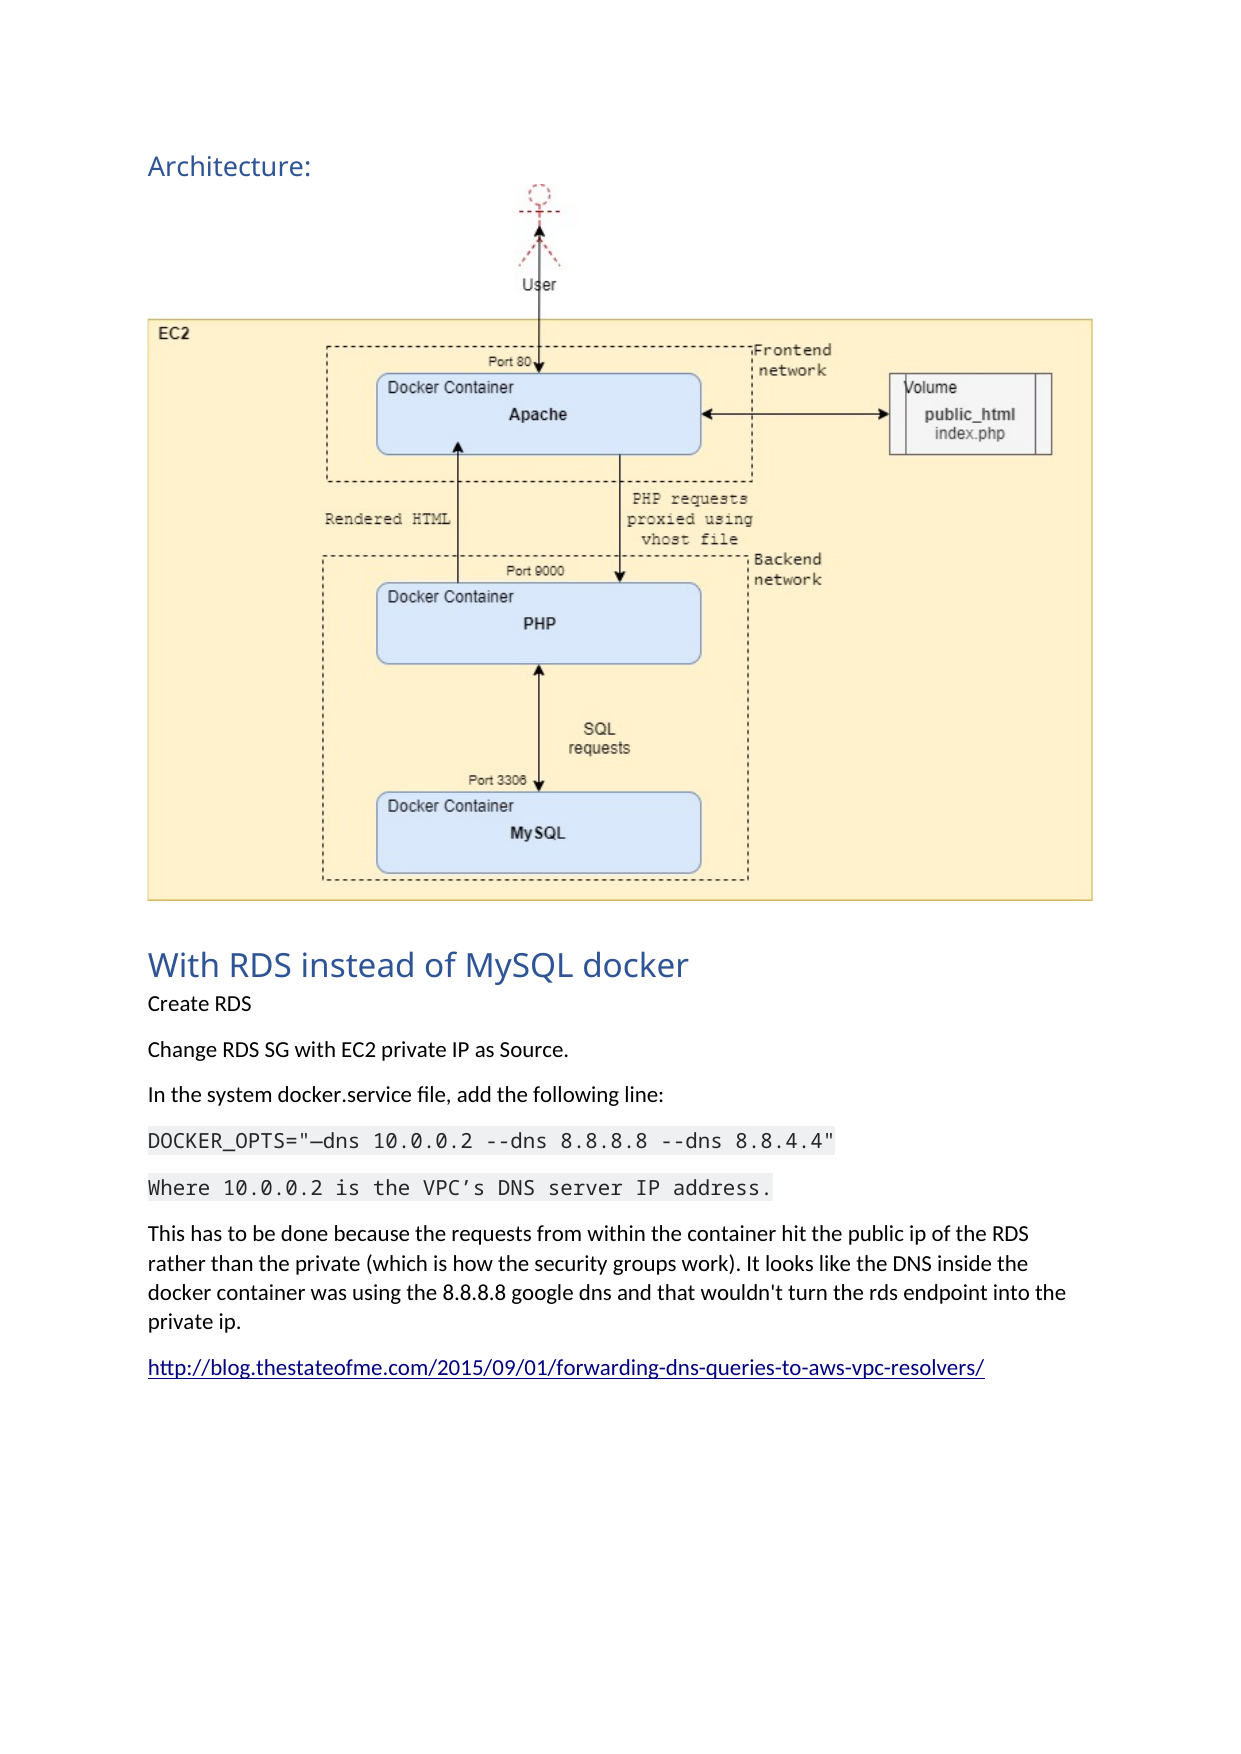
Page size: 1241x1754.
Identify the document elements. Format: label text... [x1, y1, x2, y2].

text http://blog.thestateofme.com/2015/09/01/forwarding-dns-queries-to-aws-vpc-resolvers/ [148, 1353, 1093, 1381]
subtitle Architecture: [148, 148, 1093, 184]
text This has to be done because the requests from within the container hit the public ip of the RDS rather than the private (which is how the security groups work). It looks like the DNS inside the docker container was using the 8.8.8.8 google dns and that wouldn't turn the rds endpoint into the private ip. [148, 1219, 1093, 1335]
subtitle With RDS instead of MySQL docker [148, 942, 1093, 987]
text DOCKER_OPTS="—dns 10.0.0.2 --dns 8.8.8.8 --dns 8.8.4.4" [148, 1126, 1093, 1155]
text In the system docker.service file, add the following line: [148, 1080, 1093, 1108]
text Where 10.0.0.2 is the VPC’s DNS server IP address. [148, 1173, 1093, 1201]
text Create RDS [148, 989, 1093, 1018]
text Change RDS SG with EC2 private IP as Source. [148, 1036, 1093, 1064]
